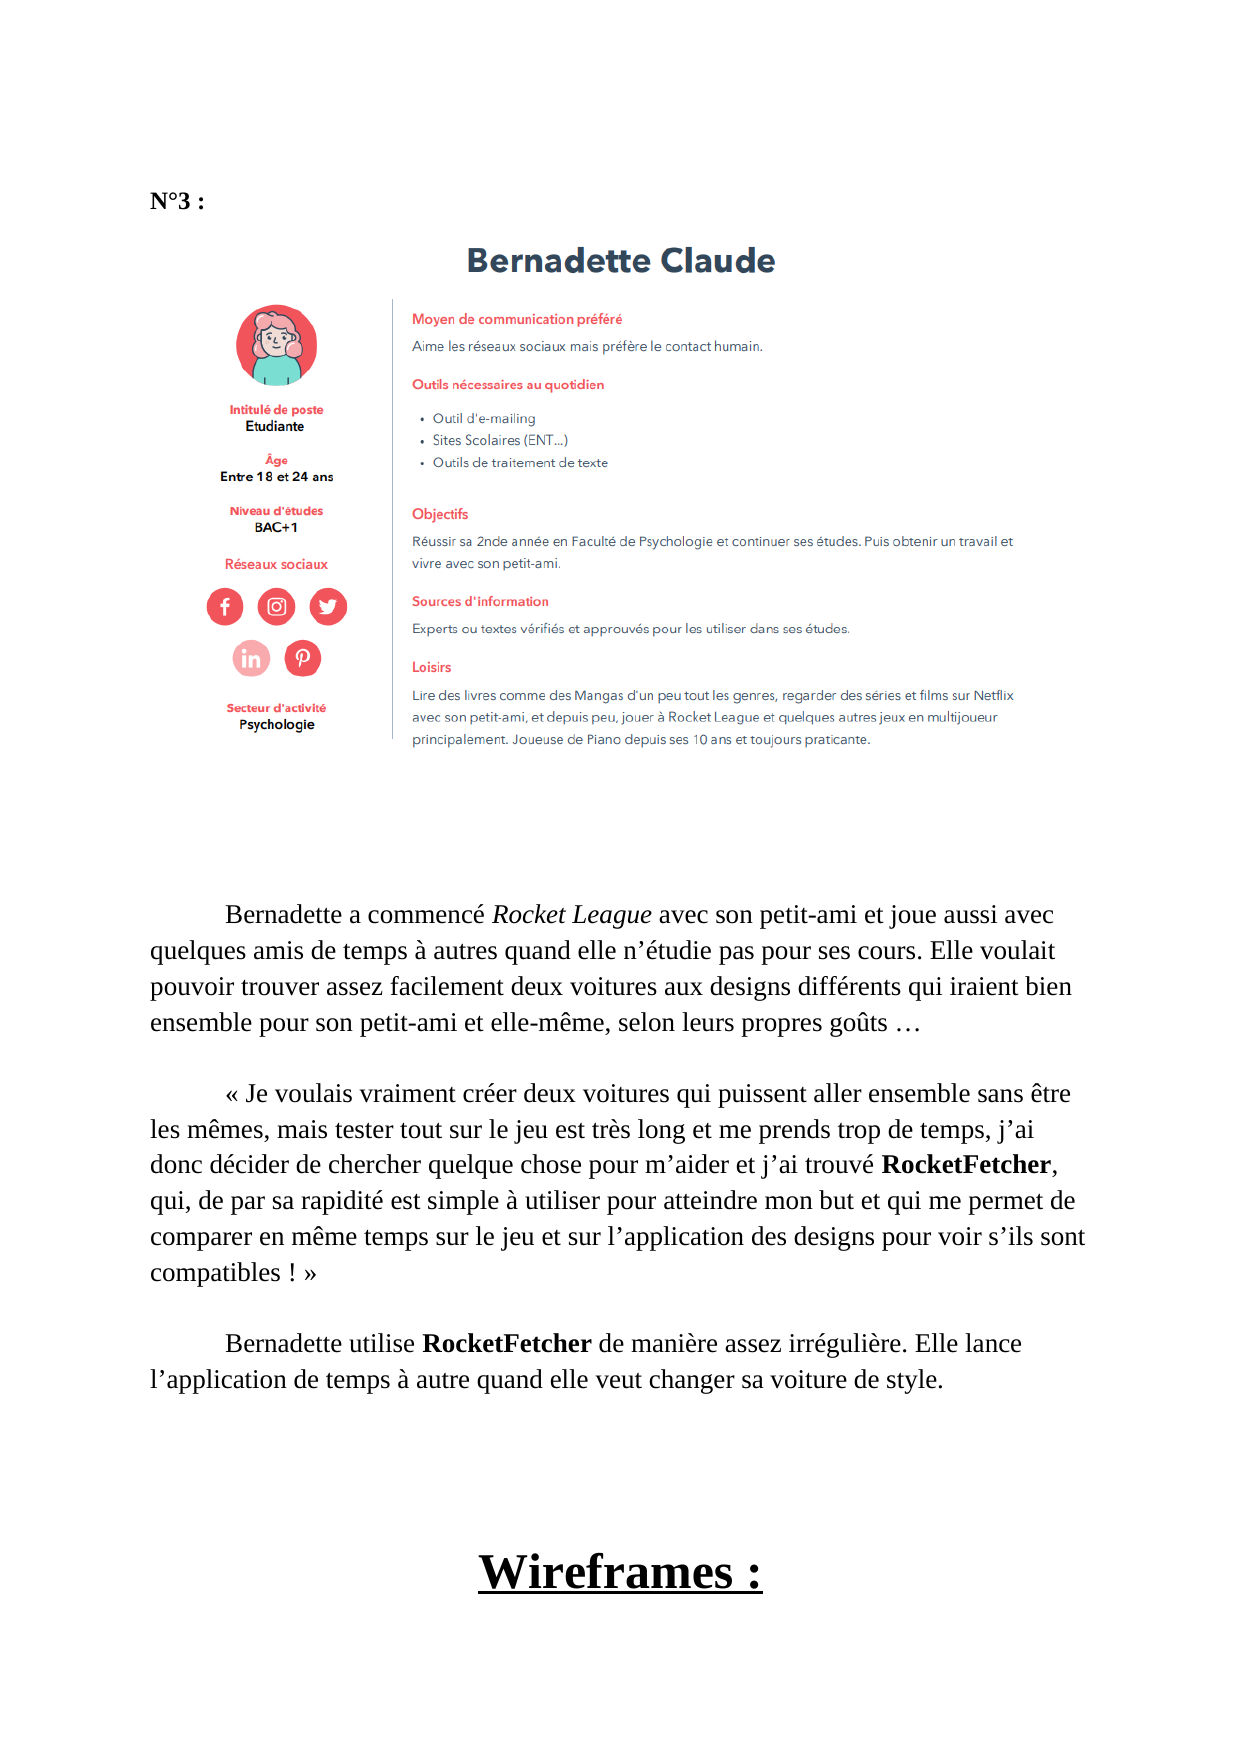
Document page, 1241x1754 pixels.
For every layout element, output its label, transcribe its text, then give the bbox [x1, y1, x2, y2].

text N°3 : [150, 186, 1090, 214]
text Bernadette utilise RocketFetcher de manière assez irrégulière. Elle lance l’application de temps à autre quand elle veut changer sa voiture de style. [150, 1327, 1090, 1394]
text Bernadette a commencé Rocket League avec son petit-ami et joue aussi avec quelques amis de temps à autres quand elle n’étudie pas pour ses cours. Elle voulait pouvoir trouver assez facilement deux voitures aux designs différents qui iraient bien ensemble pour son petit-ami et elle-même, selon leurs propres goûts … [150, 898, 1090, 1037]
text Wireframes : [150, 1542, 1090, 1599]
text « Je voulais vraiment créer deux voitures qui puissent aller ensemble sans être les mêmes, mais tester tout sur le jeu est très long et me prends trop de temps, j’ai donc décider de chercher quelque chose pour m’aider et j’ai trouvé RocketFetcher, qui, de par sa rapidité est simple à utiliser pour atteindre mon but et qui me permet de comparer en même temps sur le jeu et sur l’application des designs pour voir s’ils sont compatibles ! » [150, 1077, 1090, 1287]
picture [150, 218, 1091, 859]
